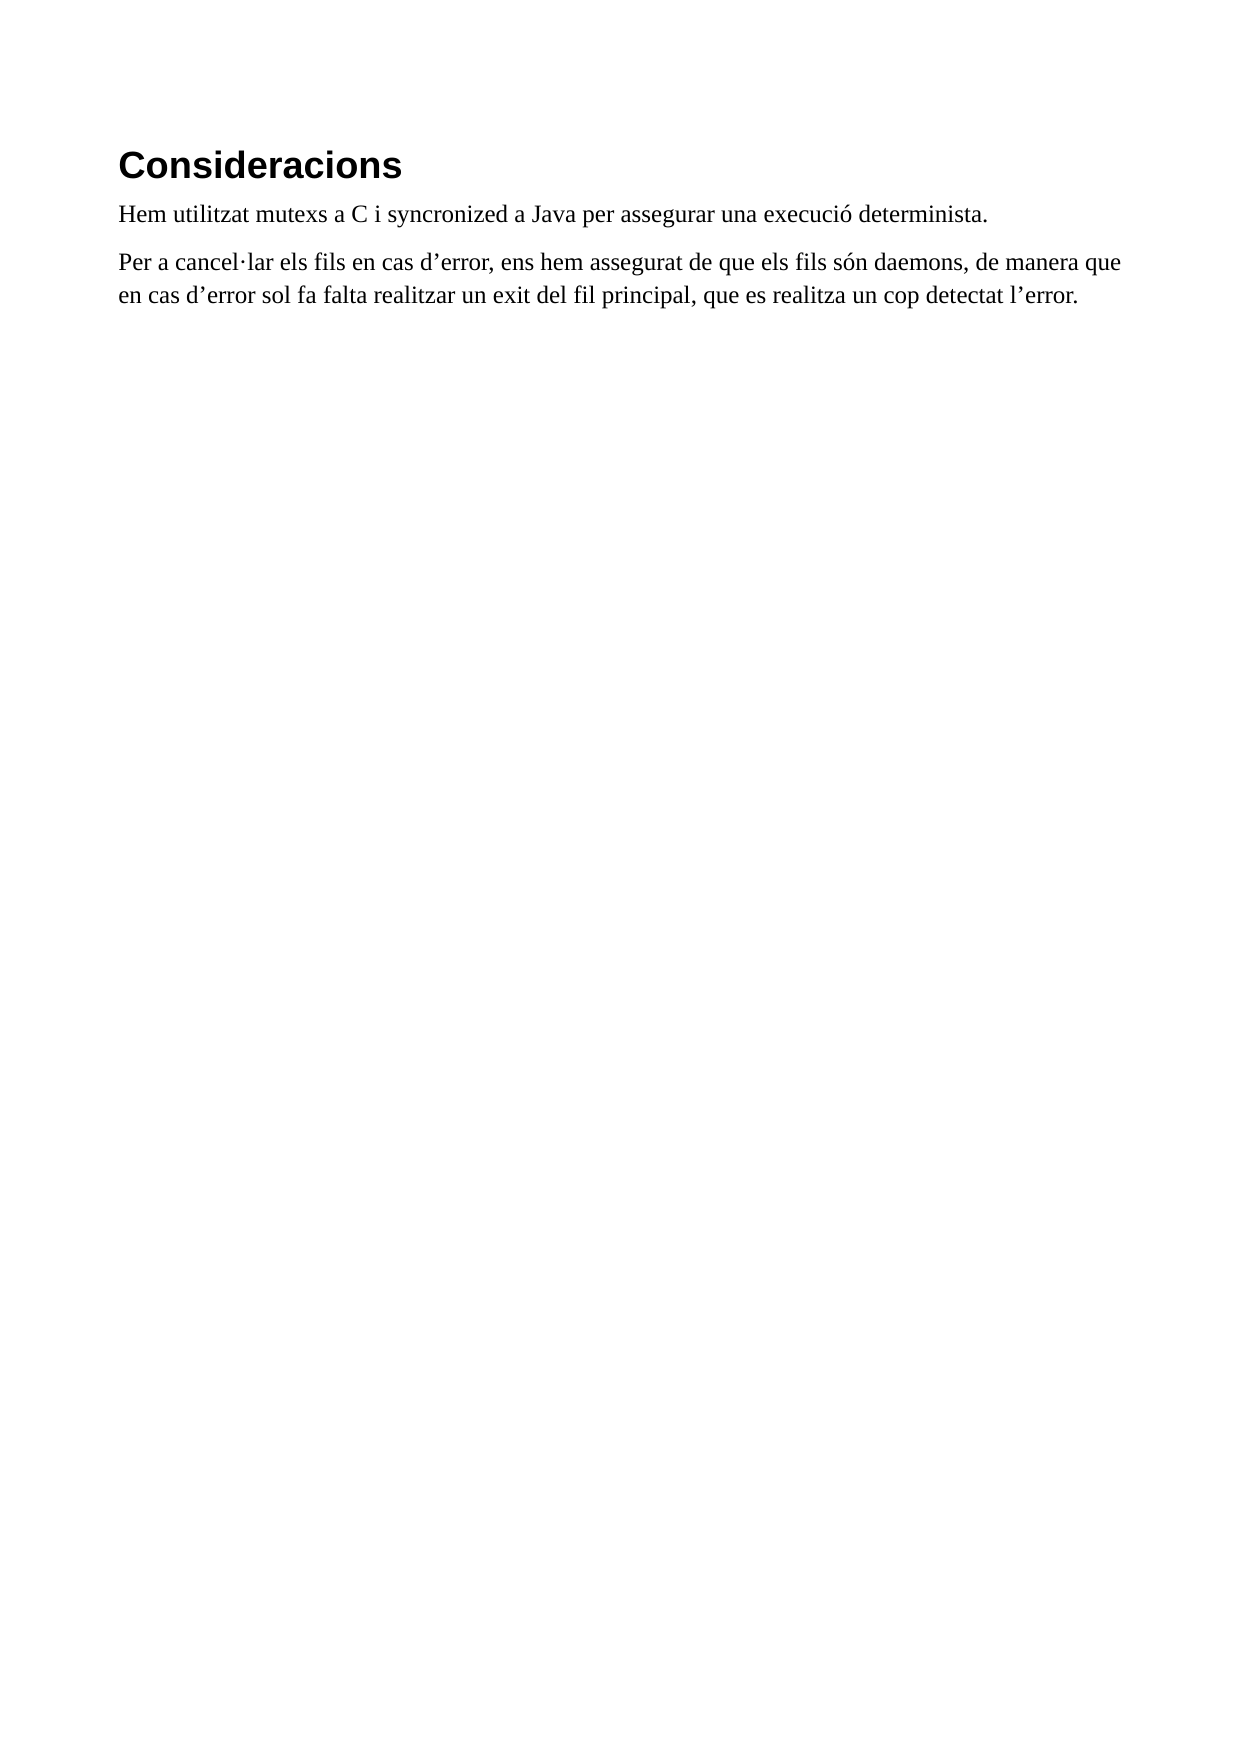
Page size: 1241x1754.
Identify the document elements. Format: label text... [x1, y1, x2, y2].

text Per a cancel·lar els fils en cas d’error, ens hem assegurat de que els fils són daemons, de manera que en cas d’error sol fa falta realitzar un exit del fil principal, que es realitza un cop detectat l’error. [118, 247, 1122, 309]
subtitle Consideracions [118, 143, 1122, 187]
text Hem utilitzat mutexs a C i syncronized a Java per assegurar una execució determinista. [118, 199, 1122, 228]
